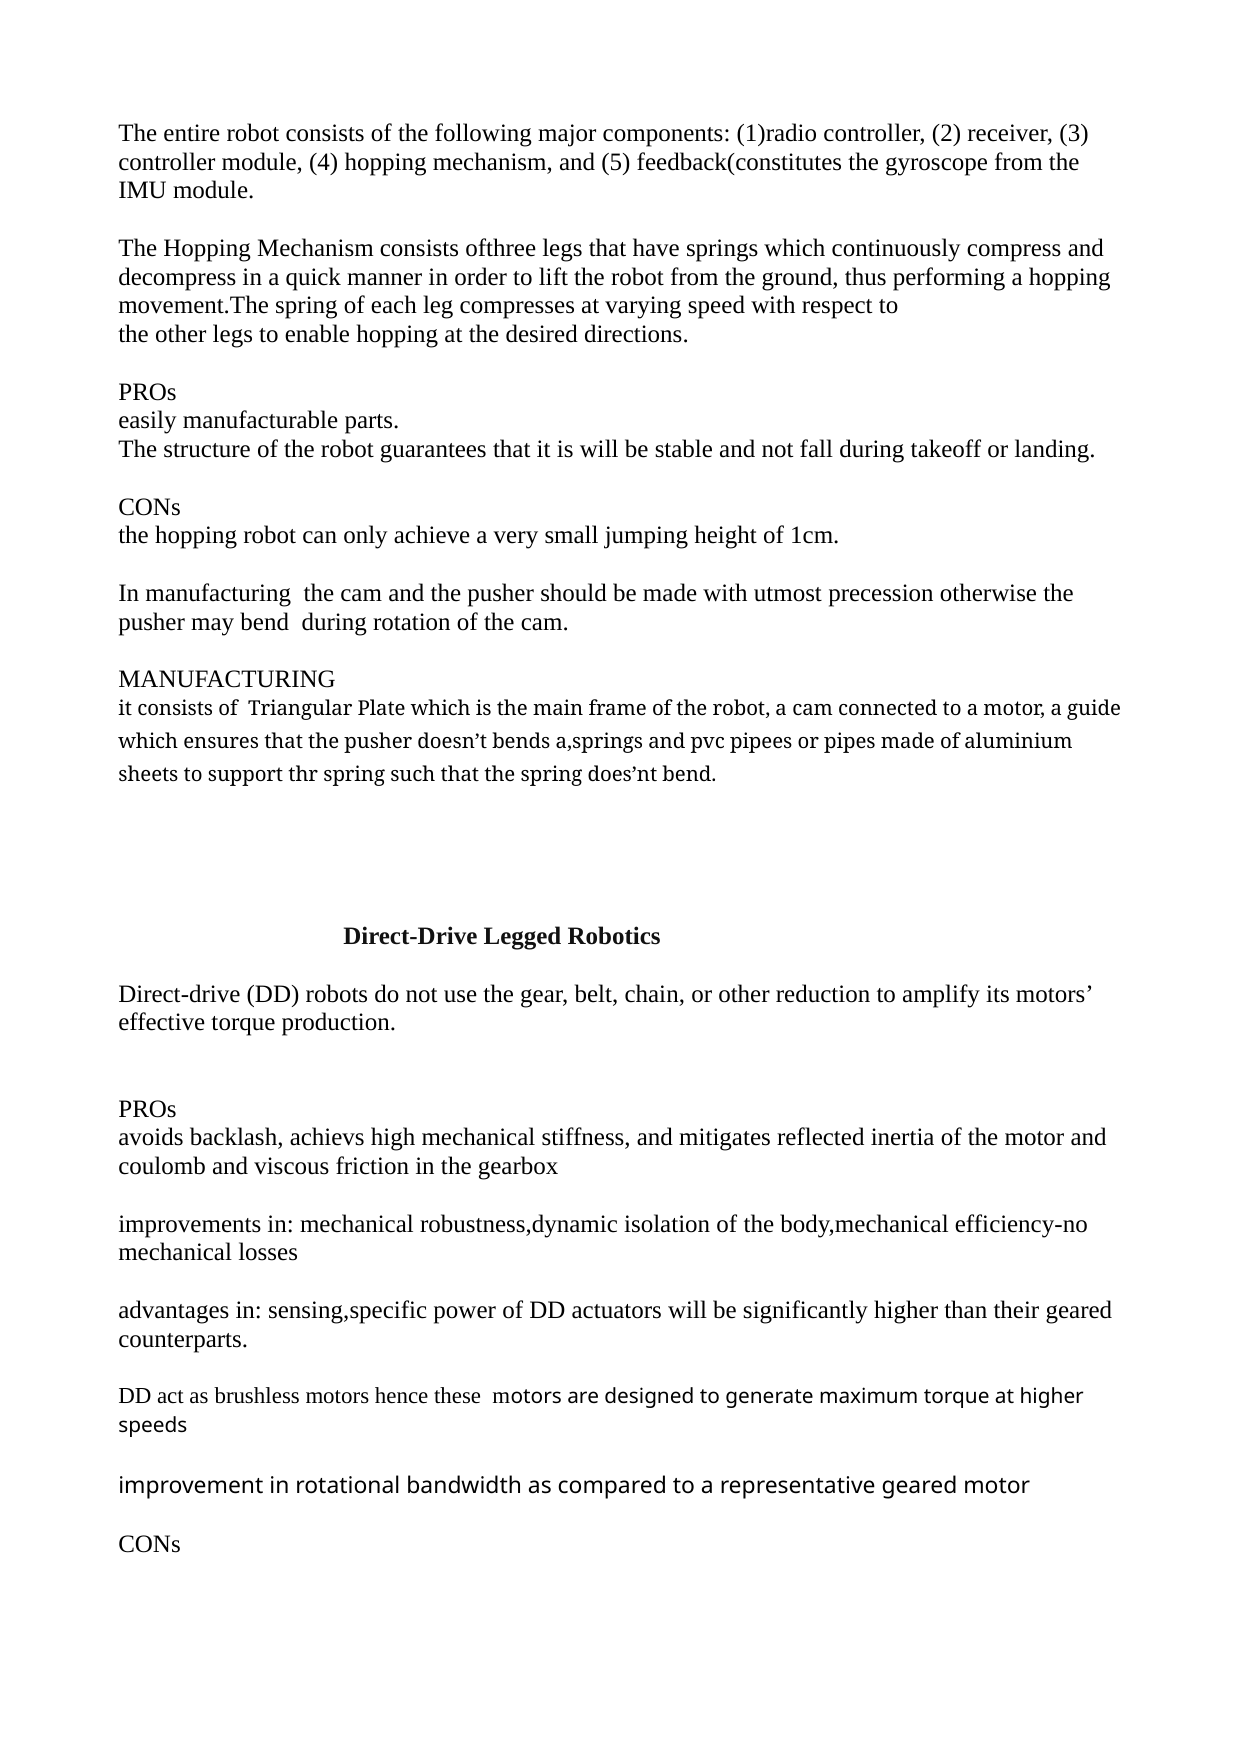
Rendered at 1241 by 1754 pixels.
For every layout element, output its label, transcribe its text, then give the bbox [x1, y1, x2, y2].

text easily manufacturable parts. [118, 406, 1122, 434]
text MANUFACTURING [118, 664, 1122, 693]
text In manufacturing the cam and the pusher should be made with utmost precession otherwise the pusher may bend during rotation of the cam. [118, 578, 1122, 636]
text CONs [118, 492, 1122, 521]
text advantages in: sensing,specific power of DD actuators will be significantly higher than their geared counterparts. [118, 1295, 1122, 1352]
text Direct-Drive Legged Robotics [118, 921, 1122, 950]
text the hopping robot can only achieve a very small jumping height of 1cm. [118, 521, 1122, 549]
text improvements in: mechanical robustness,dynamic isolation of the body,mechanical efficiency-no mechanical losses [118, 1209, 1122, 1266]
text PROs [118, 377, 1122, 406]
text PROs [118, 1094, 1122, 1122]
text effective torque production. [118, 1007, 1122, 1036]
text improvement in rotational bandwidth as compared to a representative geared motor [118, 1469, 1122, 1501]
text Direct-drive (DD) robots do not use the gear, belt, chain, or other reduction to amplify its motors’ [118, 979, 1122, 1007]
text the other legs to enable hopping at the desired directions. [118, 319, 1122, 348]
text DD act as brushless motors hence these motors are designed to generate maximum torque at higher speeds [118, 1381, 1122, 1438]
text avoids backlash, achievs high mechanical stiffness, and mitigates reflected inertia of the motor and coulomb and viscous friction in the gearbox [118, 1122, 1122, 1180]
text The entire robot consists of the following major components: (1)radio controller, (2) receiver, (3) controller module, (4) hopping mechanism, and (5) feedback(constitutes the gyroscope from the IMU module. [118, 118, 1122, 204]
text The structure of the robot guarantees that it is will be stable and not fall during takeoff or landing. [118, 434, 1122, 463]
text The Hopping Mechanism consists ofthree legs that have springs which continuously compress and decompress in a quick manner in order to lift the robot from the ground, thus performing a hopping movement.The spring of each leg compresses at varying speed with respect to [118, 233, 1122, 319]
text CONs [118, 1529, 1122, 1558]
text it consists of Triangular Plate which is the main frame of the robot, a cam connected to a motor, a guide which ensures that the pusher doesn’t bends a,springs and pvc pipees or pipes made of aluminium sheets to support thr spring such that the spring does’nt bend. [118, 693, 1122, 787]
